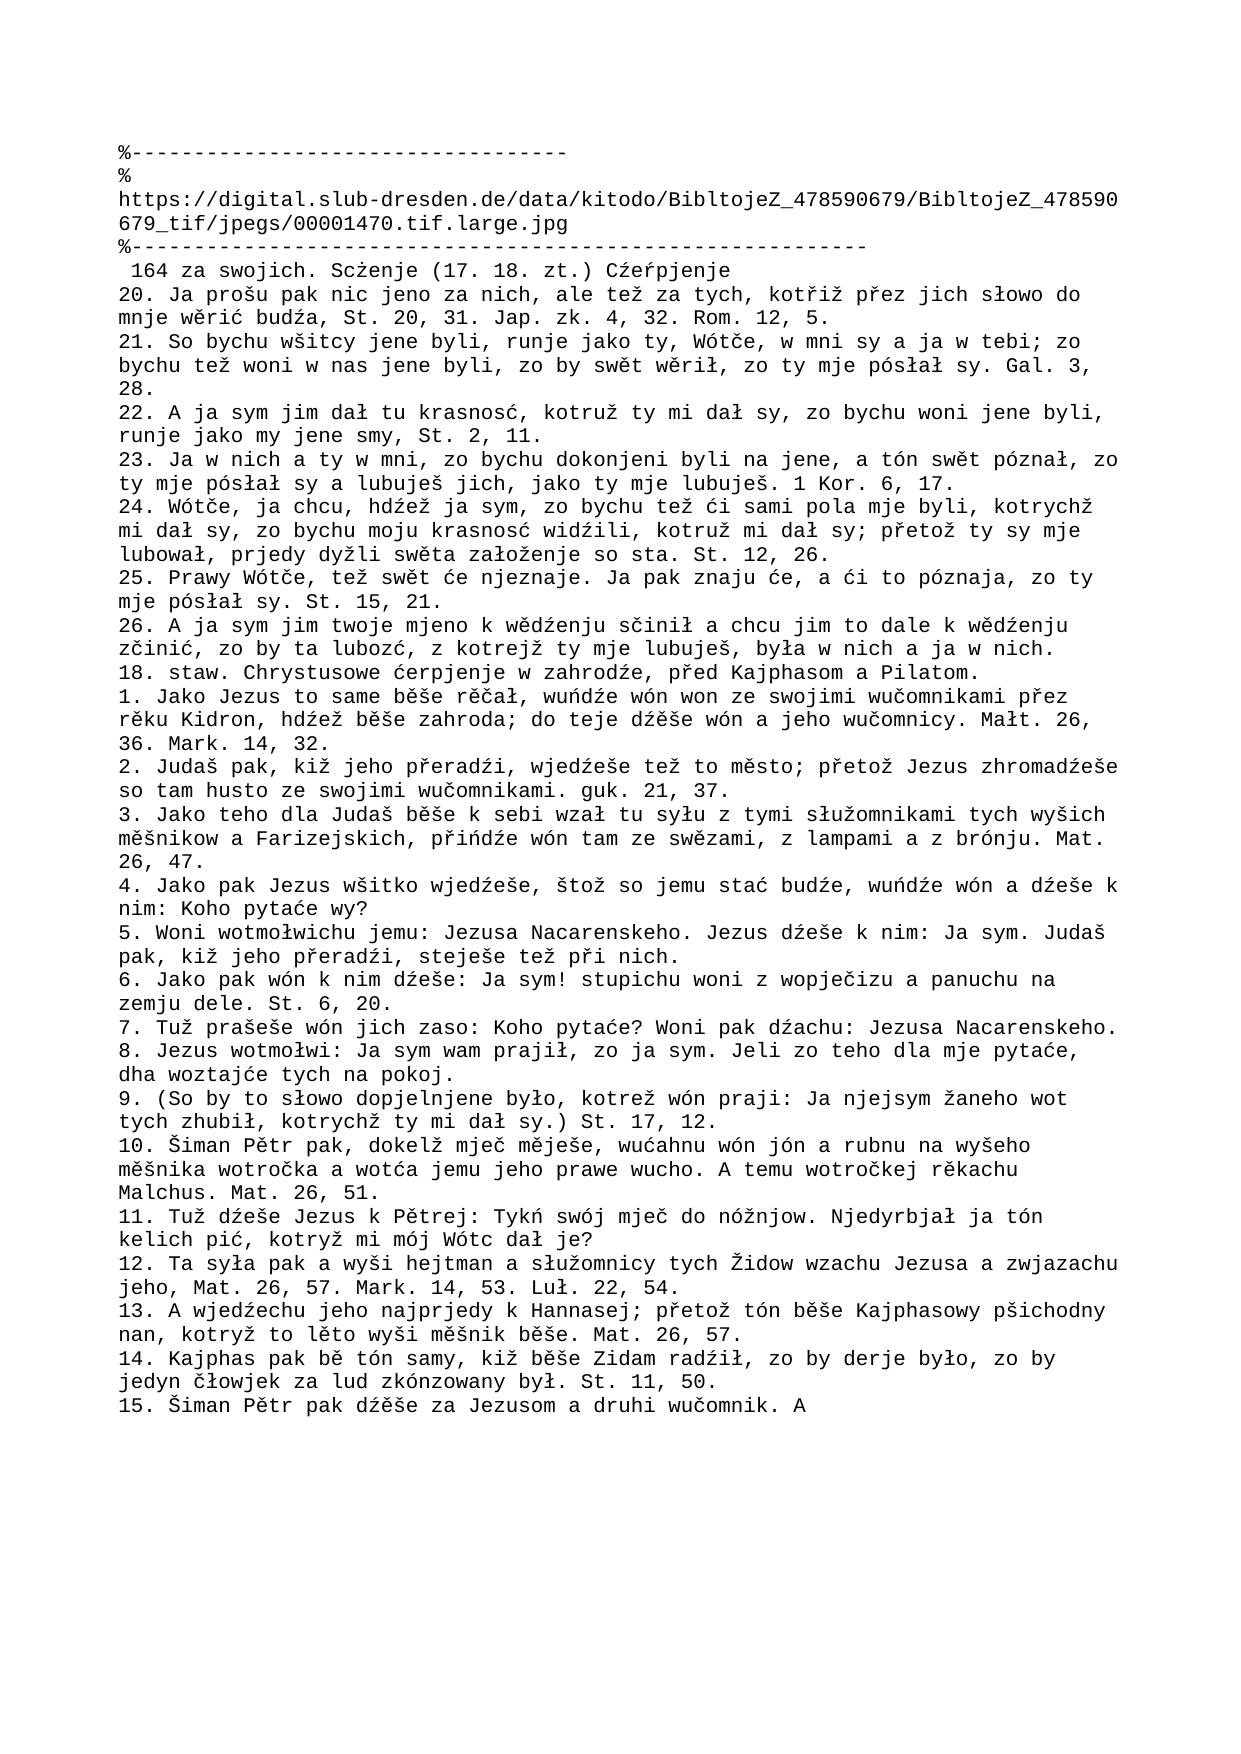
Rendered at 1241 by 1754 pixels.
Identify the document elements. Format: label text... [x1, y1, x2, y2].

text 26. A ja sym jim twoje mjeno k wědźenju sčinił a chcu jim to dale k wědźenju zčinić, zo by ta lubozć, z kotrejž ty mje lubuješ, była w nich a ja w nich. [118, 615, 1122, 662]
text 12. Ta syła pak a wyši hejtman a słužomnicy tych Židow wzachu Jezusa a zwjazachu jeho, Mat. 26, 57. Mark. 14, 53. Luł. 22, 54. [118, 1253, 1122, 1300]
text 2. Judaš pak, kiž jeho přeradźi, wjedźeše tež to město; přetož Jezus zhromadźeše so tam husto ze swojimi wučomnikami. guk. 21, 37. [118, 757, 1122, 804]
text 23. Ja w nich a ty w mni, zo bychu dokonjeni byli na jene, a tón swět póznał, zo ty mje pósłał sy a lubuješ jich, jako ty mje lubuješ. 1 Kor. 6, 17. [118, 449, 1122, 496]
text 15. Šiman Pětr pak dźěše za Jezusom a druhi wučomnik. A [118, 1395, 1122, 1419]
text 24. Wótče, ja chcu, hdźež ja sym, zo bychu tež ći sami pola mje byli, kotrychž mi dał sy, zo bychu moju krasnosć widźili, kotruž mi dał sy; přetož ty sy mje lubował, prjedy dyžli swěta załoženje so sta. St. 12, 26. [118, 496, 1122, 567]
text 22. A ja sym jim dał tu krasnosć, kotruž ty mi dał sy, zo bychu woni jene byli, runje jako my jene smy, St. 2, 11. [118, 402, 1122, 449]
text 3. Jako teho dla Judaš běše k sebi wzał tu syłu z tymi słužomnikami tych wyšich měšnikow a Farizejskich, přińdźe wón tam ze swězami, z lampami a z brónju. Mat. 26, 47. [118, 804, 1122, 875]
text 11. Tuž dźeše Jezus k Pětrej: Tykń swój mječ do nóžnjow. Njedyrbjał ja tón kelich pić, kotryž mi mój Wótc dał je? [118, 1206, 1122, 1253]
text 25. Prawy Wótče, tež swět će njeznaje. Ja pak znaju će, a ći to póznaja, zo ty mje pósłał sy. St. 15, 21. [118, 567, 1122, 615]
text %----------------------------------- [118, 142, 1122, 165]
text 10. Šiman Pětr pak, dokelž mječ měješe, wućahnu wón jón a rubnu na wyšeho měšnika wotročka a wotća jemu jeho prawe wucho. A temu wotročkej rěkachu Malchus. Mat. 26, 51. [118, 1135, 1122, 1206]
text %----------------------------------------------------------- [118, 236, 1122, 260]
text 8. Jezus wotmołwi: Ja sym wam prajił, zo ja sym. Jeli zo teho dla mje pytaće, dha woztajće tych na pokoj. [118, 1040, 1122, 1088]
text 9. (So by to słowo dopjelnjene było, kotrež wón praji: Ja njejsym žaneho wot tych zhubił, kotrychž ty mi dał sy.) St. 17, 12. [118, 1088, 1122, 1135]
text 21. So bychu wšitcy jene byli, runje jako ty, Wótče, w mni sy a ja w tebi; zo bychu tež woni w nas jene byli, zo by swět wěrił, zo ty mje pósłał sy. Gal. 3, 28. [118, 331, 1122, 402]
text 13. A wjedźechu jeho najprjedy k Hannasej; přetož tón běše Kajphasowy pšichodny nan, kotryž to lěto wyši měšnik běše. Mat. 26, 57. [118, 1300, 1122, 1348]
text 164 za swojich. Scżenje (17. 18. zt.) Cźeŕpjenje [118, 260, 1122, 284]
text 1. Jako Jezus to same běše rěčał, wuńdźe wón won ze swojimi wučomnikami přez rěku Kidron, hdźež běše zahroda; do teje dźěše wón a jeho wučomnicy. Małt. 26, 36. Mark. 14, 32. [118, 686, 1122, 757]
text 4. Jako pak Jezus wšitko wjedźeše, štož so jemu stać budźe, wuńdźe wón a dźeše k nim: Koho pytaće wy? [118, 875, 1122, 922]
text % https://digital.slub-dresden.de/data/kitodo/BibltojeZ_478590679/BibltojeZ_478590679_tif/jpegs/00001470.tif.large.jpg [118, 165, 1122, 236]
text 7. Tuž prašeše wón jich zaso: Koho pytaće? Woni pak dźachu: Jezusa Nacarenskeho. [118, 1017, 1122, 1040]
text 20. Ja prošu pak nic jeno za nich, ale tež za tych, kotřiž přez jich słowo do mnje wěrić budźa, St. 20, 31. Jap. zk. 4, 32. Rom. 12, 5. [118, 284, 1122, 331]
text 5. Woni wotmołwichu jemu: Jezusa Nacarenskeho. Jezus dźeše k nim: Ja sym. Judaš pak, kiž jeho přeradźi, steješe tež při nich. [118, 922, 1122, 969]
text 14. Kajphas pak bě tón samy, kiž běše Zidam radźił, zo by derje było, zo by jedyn čłowjek za lud zkónzowany był. St. 11, 50. [118, 1348, 1122, 1395]
text 6. Jako pak wón k nim dźeše: Ja sym! stupichu woni z wopječizu a panuchu na zemju dele. St. 6, 20. [118, 969, 1122, 1017]
text 18. staw. Chrystusowe ćerpjenje w zahrodźe, před Kajphasom a Pilatom. [118, 662, 1122, 686]
